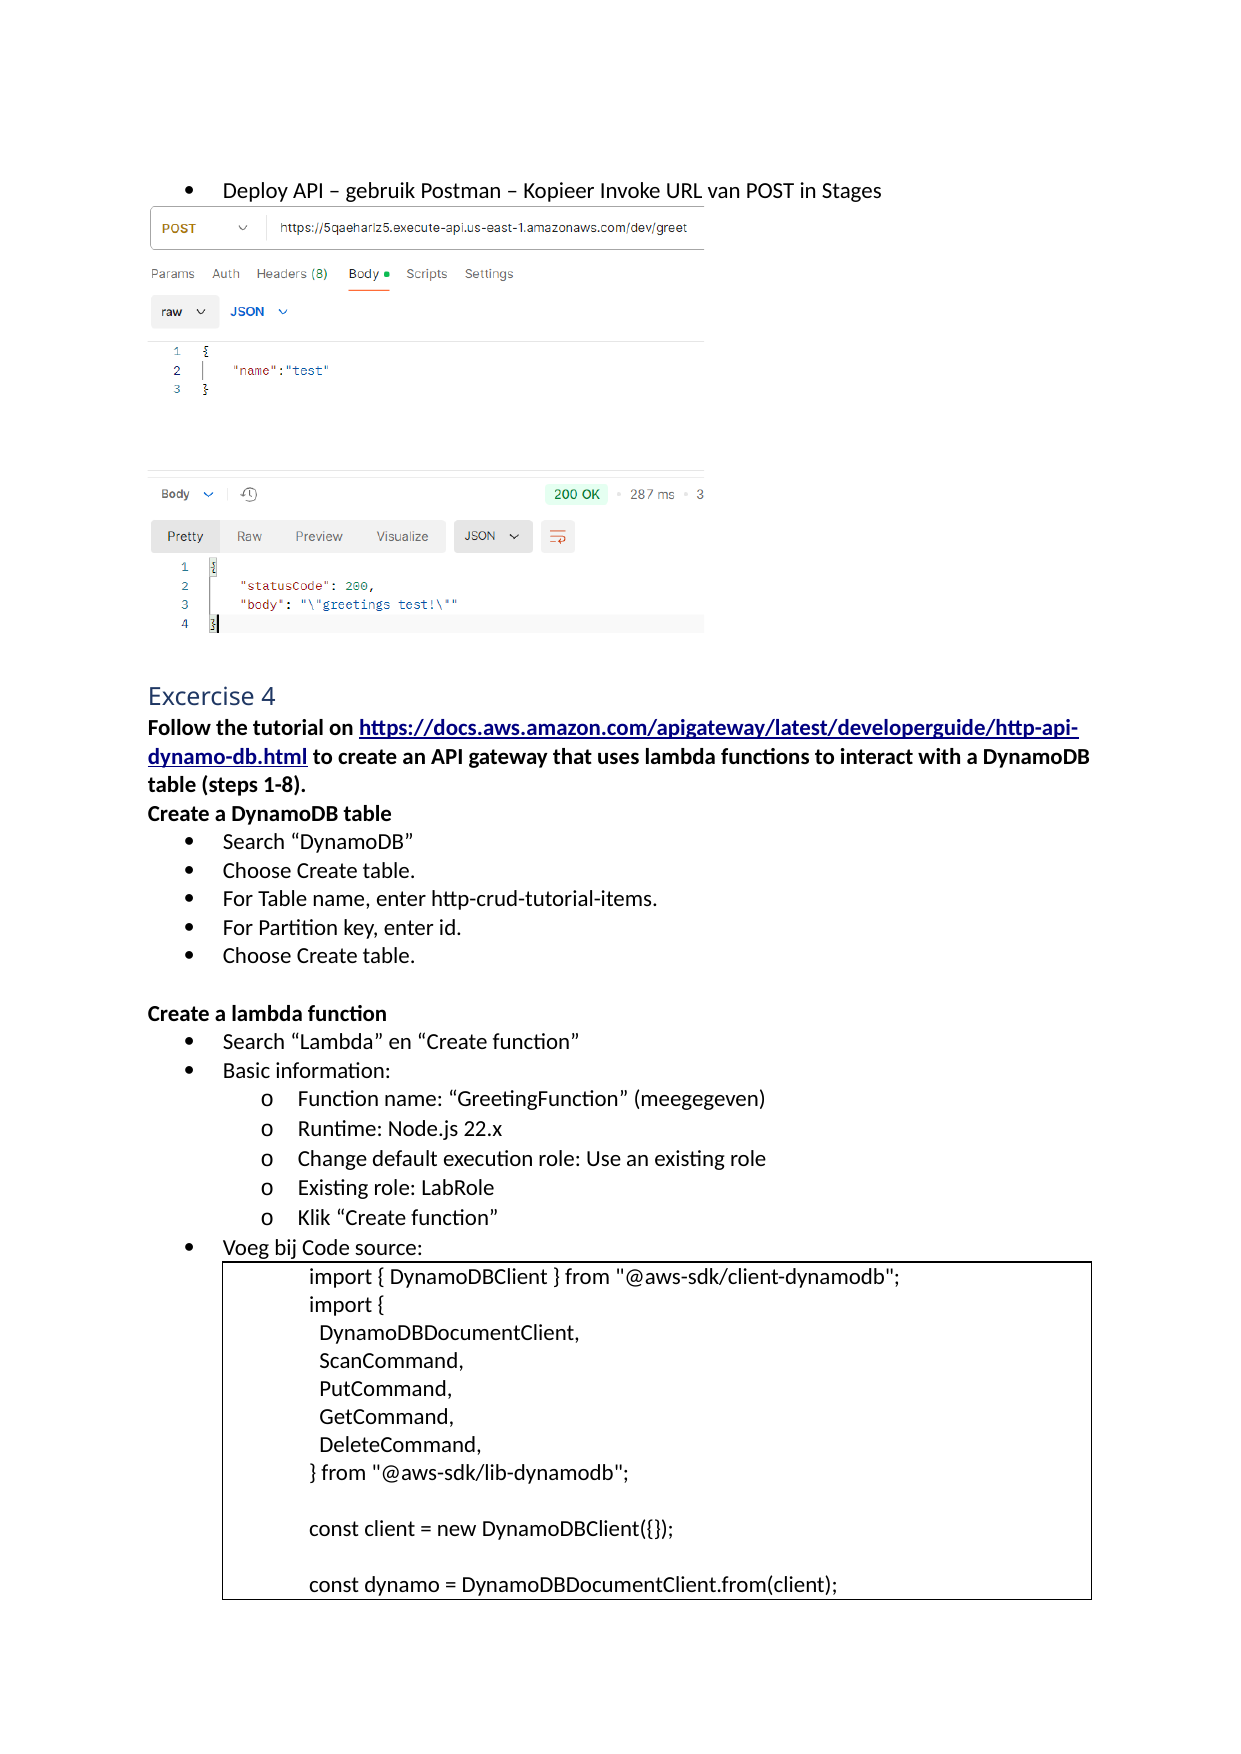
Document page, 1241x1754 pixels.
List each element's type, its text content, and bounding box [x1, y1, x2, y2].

list Search “Lambda” en “Create function” [185, 1027, 1093, 1055]
list Change default execution role: Use an existing role [260, 1144, 1093, 1173]
text Create a DynamoDB table [148, 799, 1093, 827]
list Klik “Create function” [260, 1203, 1093, 1232]
list Basic information: [185, 1056, 1093, 1084]
list Voeg bij Code source: [185, 1233, 1093, 1261]
list Existing role: LabRole [260, 1173, 1093, 1203]
list For Table name, enter http-crud-tutorial-items. [185, 884, 1093, 913]
list For Partition key, enter id. [185, 913, 1093, 941]
text Create a lambda function [148, 999, 1093, 1027]
list Function name: “GreetingFunction” (meegegeven) [260, 1084, 1093, 1113]
list Deploy API – gebruik Postman – Kopieer Invoke URL van POST in Stages [185, 176, 1093, 204]
list Choose Create table. [185, 942, 1093, 970]
list Search “DynamoDB” [185, 827, 1093, 856]
table_header import { DynamoDBClient } from "@aws-sdk/client-dynamodb"; import { DynamoDBDocumentClient, ScanCommand, PutCommand, GetCommand, DeleteCommand, } from "@aws-sdk/lib-dynamodb"; const client = new DynamoDBClient({}); const dynamo = DynamoDBDocumentClient.from(client); [223, 1263, 1091, 1599]
text Follow the tutorial on https://docs.aws.amazon.com/apigateway/latest/developerguide/http-api-dynamo-db.html to create an API gateway that uses lambda functions to interact with a DynamoDB table (steps 1-8). [148, 713, 1093, 798]
list Choose Create table. [185, 856, 1093, 884]
subtitle Excercise 4 [148, 679, 1093, 713]
list Runtime: Node.js 22.x [260, 1114, 1093, 1143]
